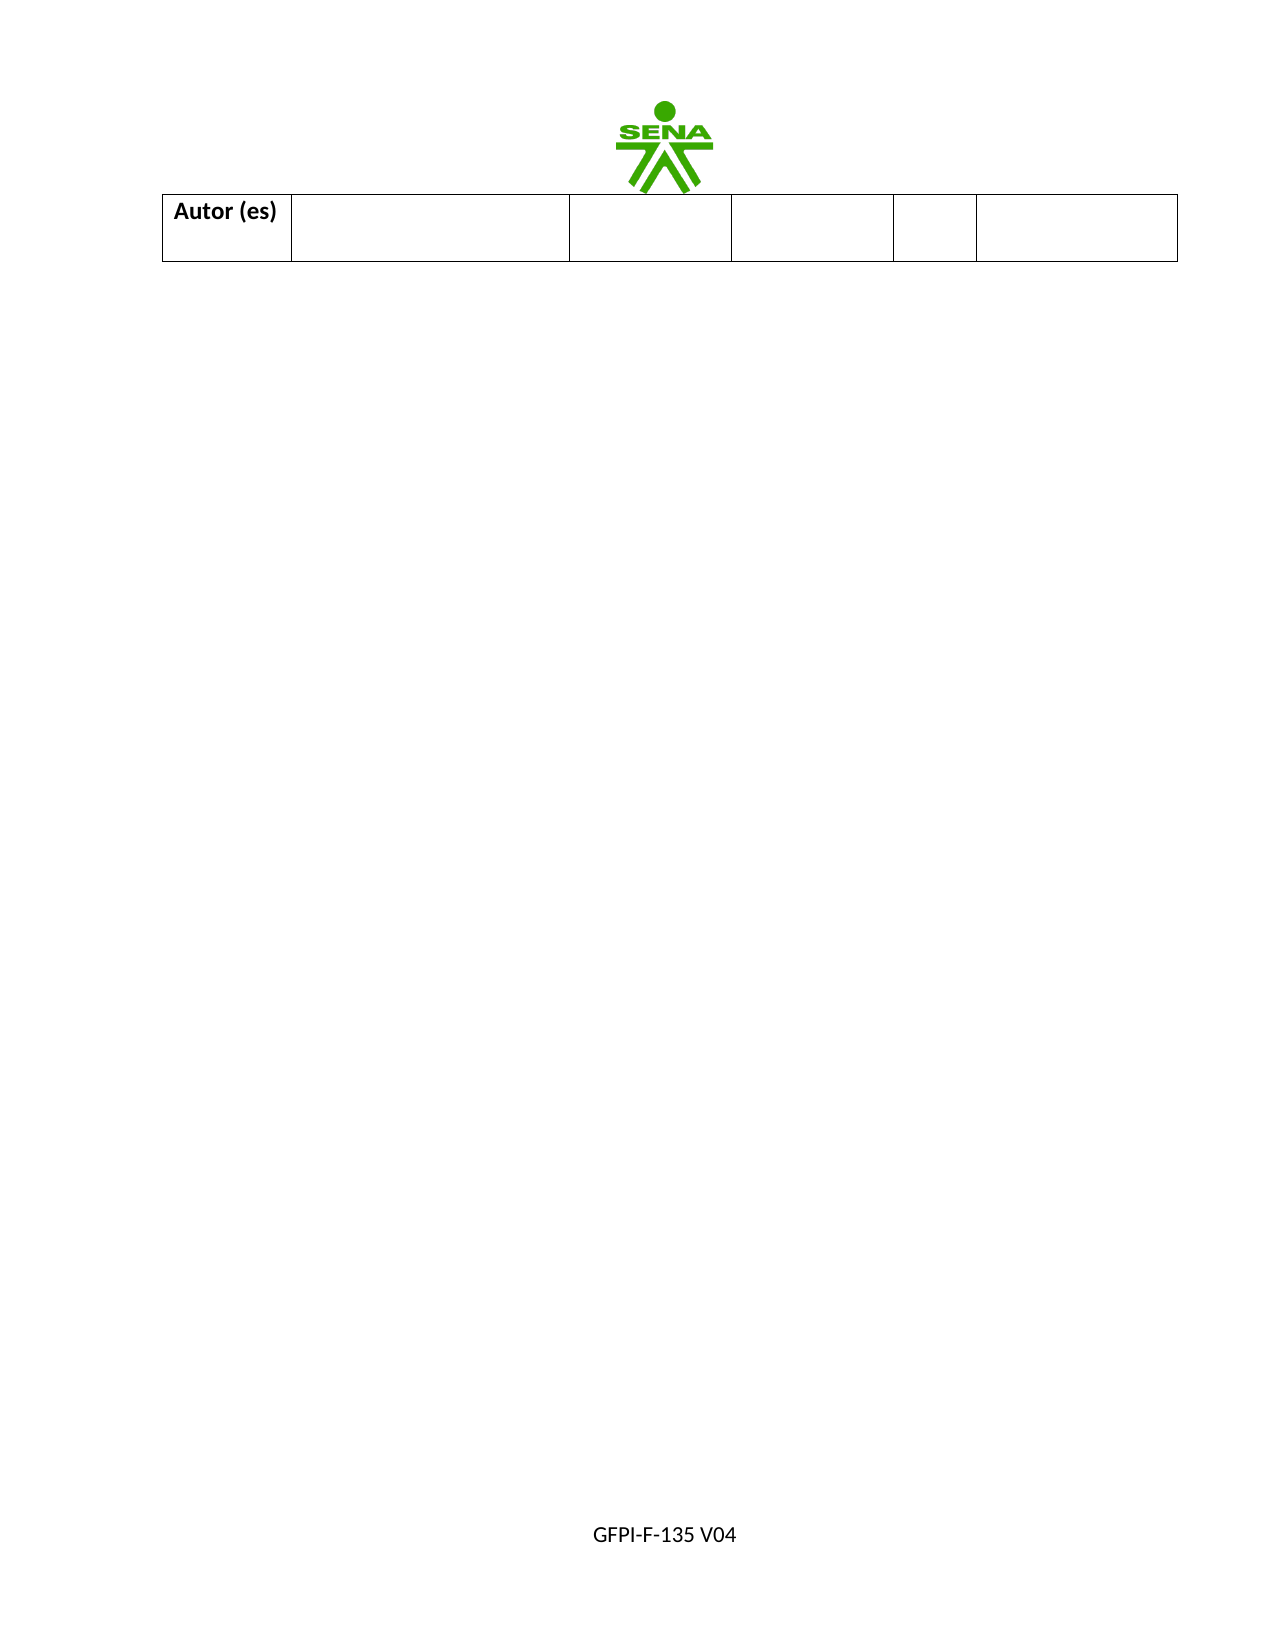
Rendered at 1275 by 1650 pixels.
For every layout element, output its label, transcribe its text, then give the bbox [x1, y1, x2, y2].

table_cell Autor (es) [163, 195, 291, 261]
table_cell [977, 195, 1177, 261]
table_cell [570, 195, 731, 261]
table_cell [732, 195, 893, 261]
picture [616, 101, 714, 194]
table_cell [894, 195, 976, 261]
table_cell [292, 195, 569, 261]
